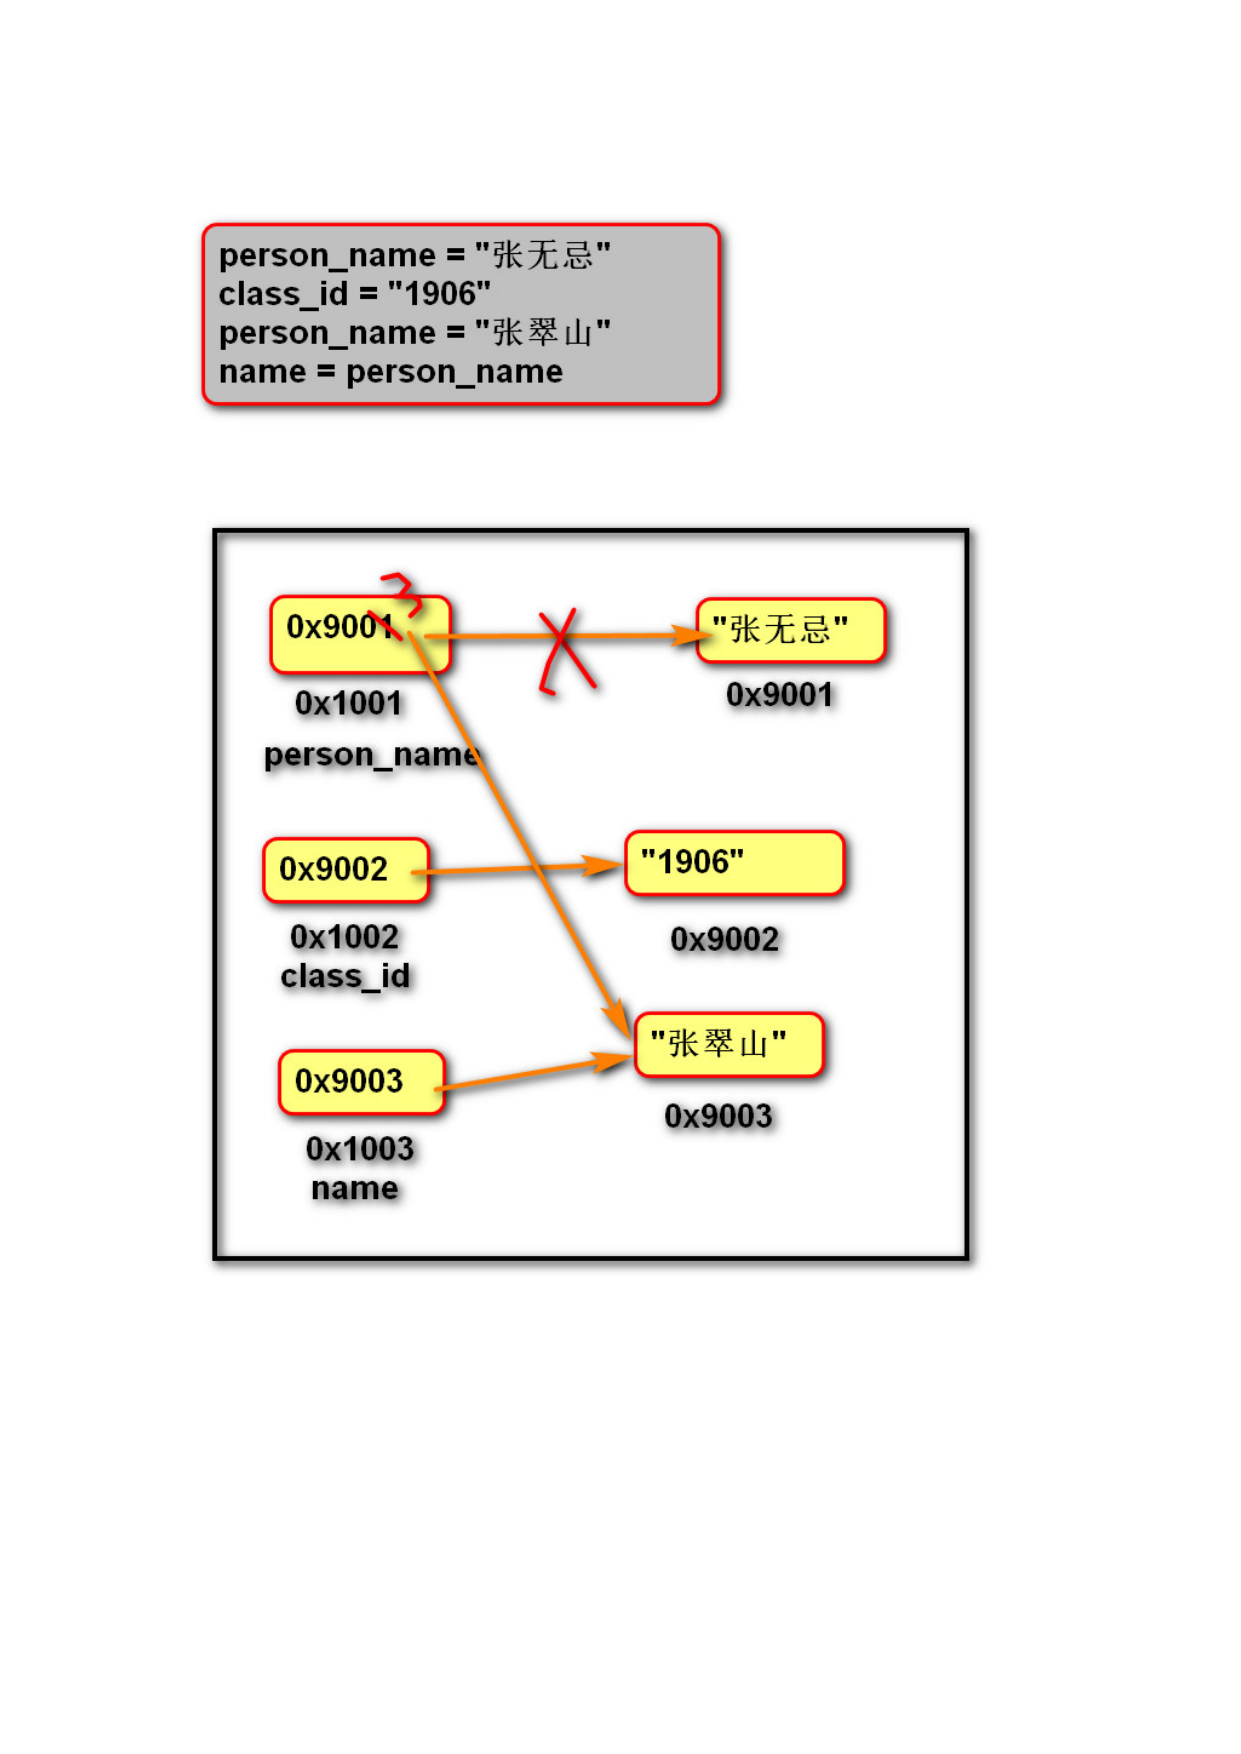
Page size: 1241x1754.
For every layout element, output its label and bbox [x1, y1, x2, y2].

picture [187, 162, 1053, 1278]
